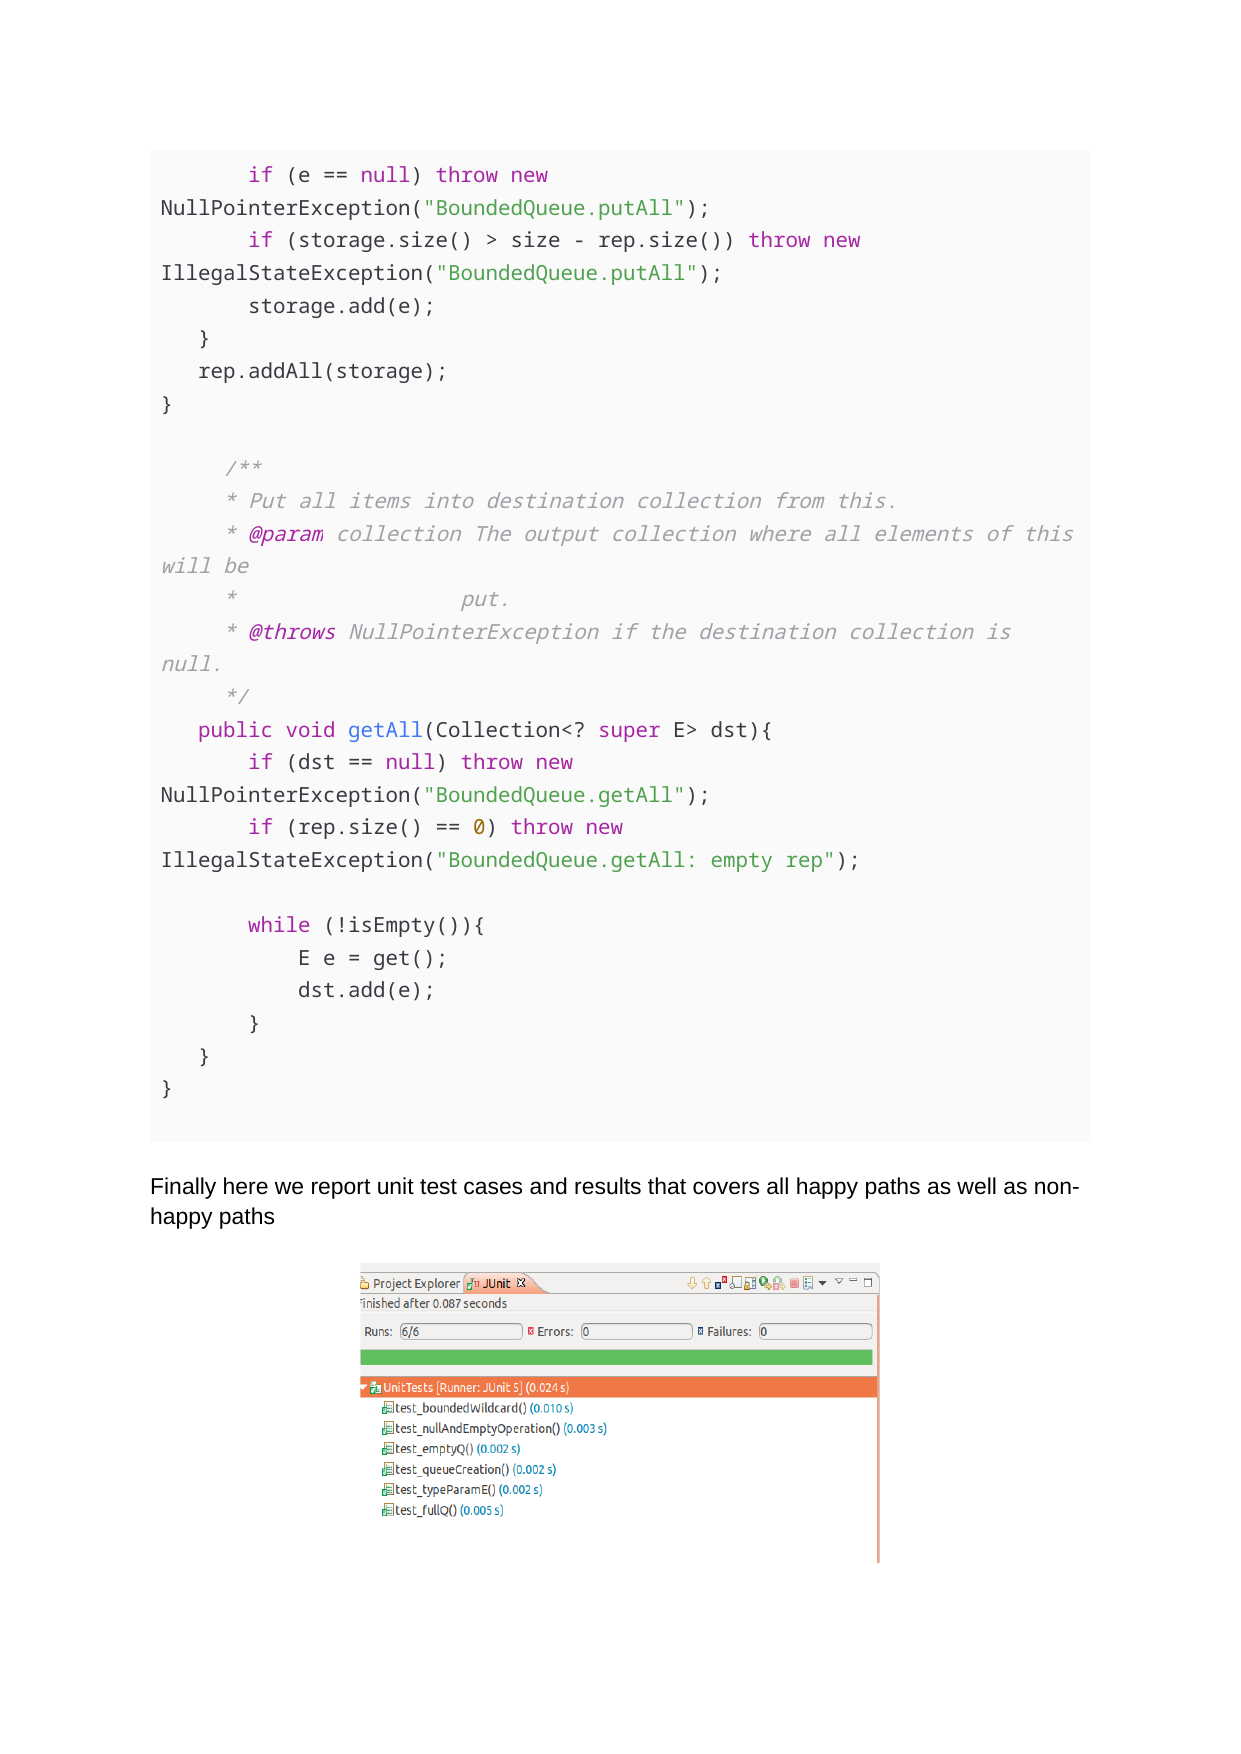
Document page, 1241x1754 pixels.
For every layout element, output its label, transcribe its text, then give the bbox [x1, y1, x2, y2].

text Finally here we report unit test cases and results that covers all happy paths as well as non-happy paths [150, 1173, 1090, 1229]
table_header if (e == null) throw new NullPointerException("BoundedQueue.putAll"); if (storage.size() > size - rep.size()) throw new IllegalStateException("BoundedQueue.putAll"); storage.add(e); } rep.addAll(storage); } /** * Put all items into destination collection from this. * @param collection The output collection where all elements of this will be * put. * @throws NullPointerException if the destination collection is null. */ public void getAll(Collection<? super E> dst){ if (dst == null) throw new NullPointerException("BoundedQueue.getAll"); if (rep.size() == 0) throw new IllegalStateException("BoundedQueue.getAll: empty rep"); while (!isEmpty()){ E e = get(); dst.add(e); } } } [150, 150, 1091, 1142]
picture [360, 1263, 880, 1563]
